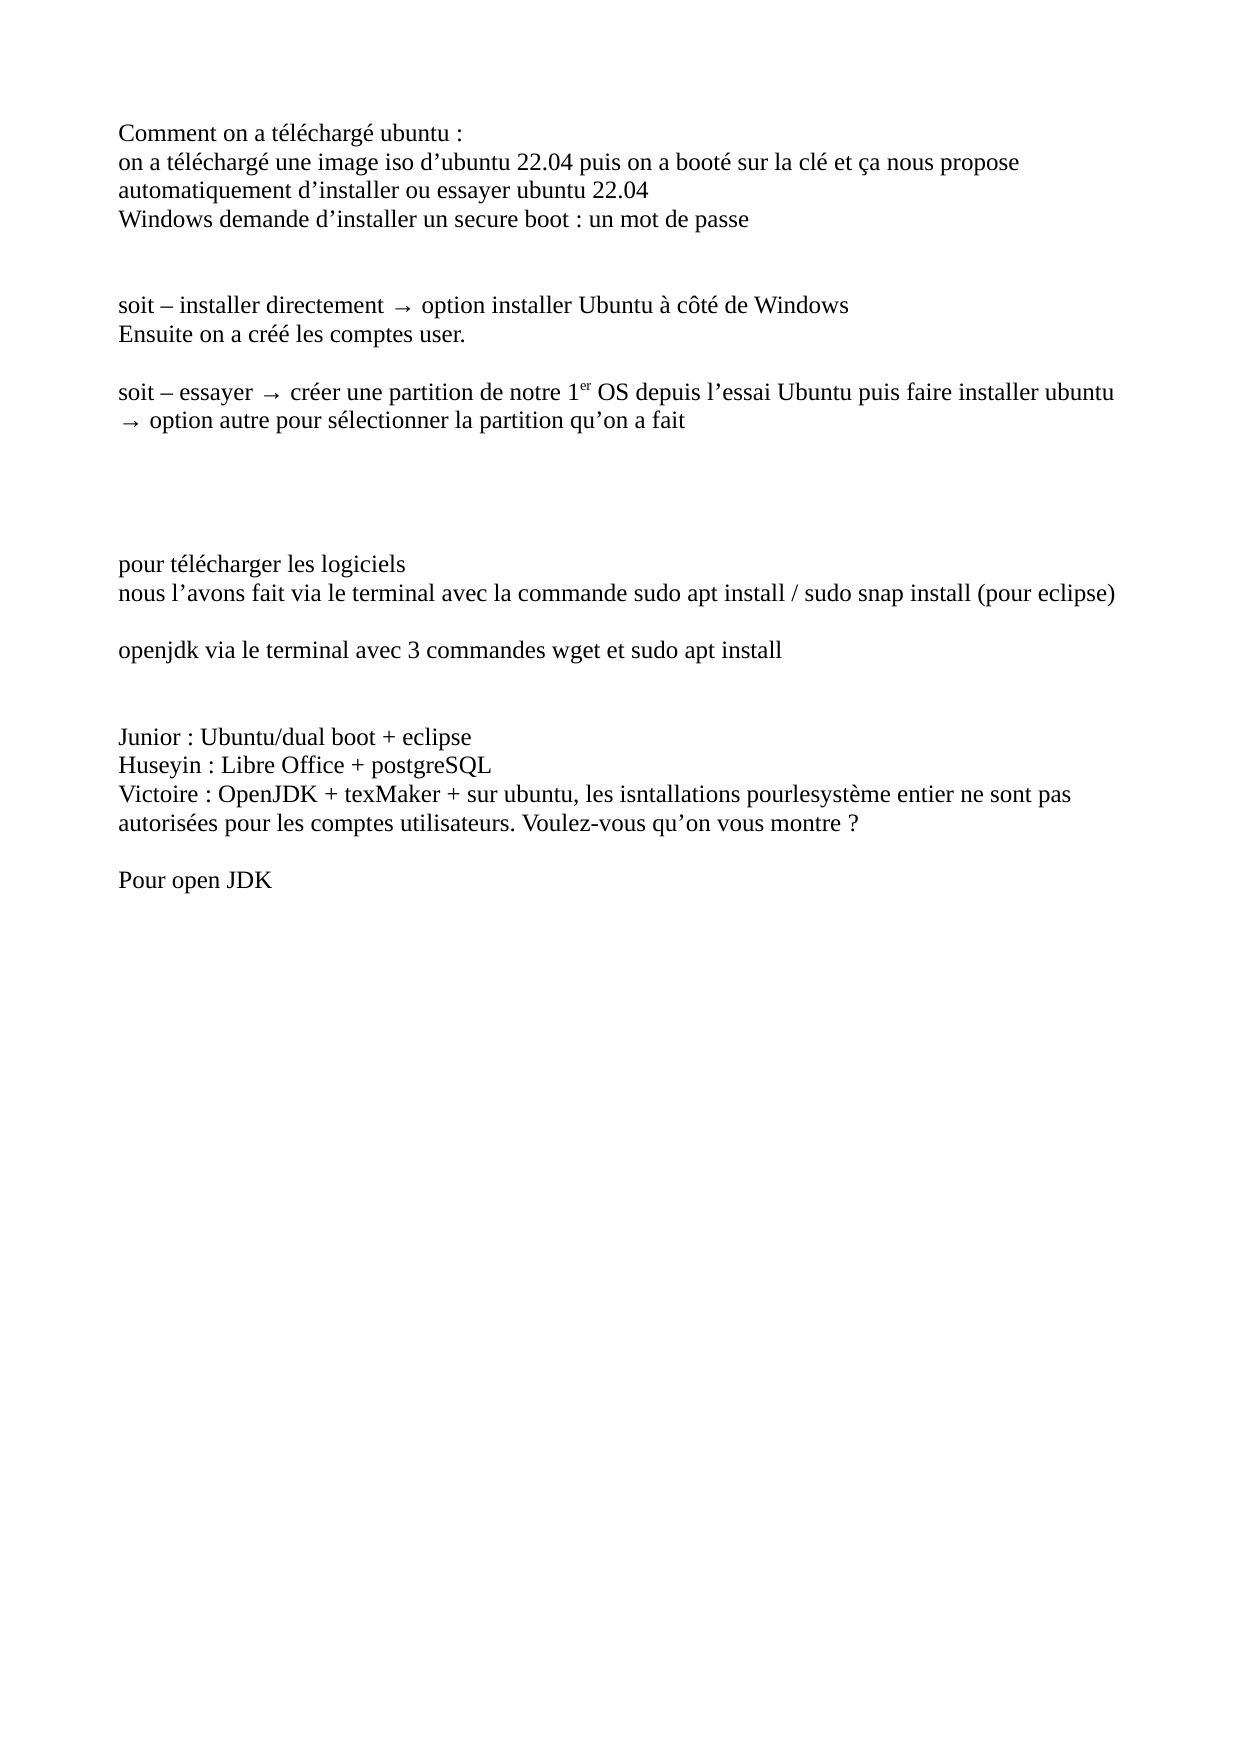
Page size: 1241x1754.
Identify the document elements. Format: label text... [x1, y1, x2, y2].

text Pour open JDK [118, 866, 1122, 894]
text Victoire : OpenJDK + texMaker + sur ubuntu, les isntallations pourlesystème entier ne sont pas autorisées pour les comptes utilisateurs. Voulez-vous qu’on vous montre ? [118, 779, 1122, 837]
text soit – essayer → créer une partition de notre 1er OS depuis l’essai Ubuntu puis faire installer ubuntu → option autre pour sélectionner la partition qu’on a fait [118, 377, 1122, 434]
text pour télécharger les logiciels [118, 549, 1122, 578]
text nous l’avons fait via le terminal avec la commande sudo apt install / sudo snap install (pour eclipse) [118, 578, 1122, 607]
text soit – installer directement → option installer Ubuntu à côté de Windows [118, 291, 1122, 319]
text Windows demande d’installer un secure boot : un mot de passe [118, 204, 1122, 233]
text on a téléchargé une image iso d’ubuntu 22.04 puis on a booté sur la clé et ça nous propose automatiquement d’installer ou essayer ubuntu 22.04 [118, 147, 1122, 204]
text Comment on a téléchargé ubuntu : [118, 118, 1122, 147]
text Ensuite on a créé les comptes user. [118, 319, 1122, 348]
text Junior : Ubuntu/dual boot + eclipse [118, 722, 1122, 751]
text openjdk via le terminal avec 3 commandes wget et sudo apt install [118, 636, 1122, 664]
text Huseyin : Libre Office + postgreSQL [118, 751, 1122, 779]
